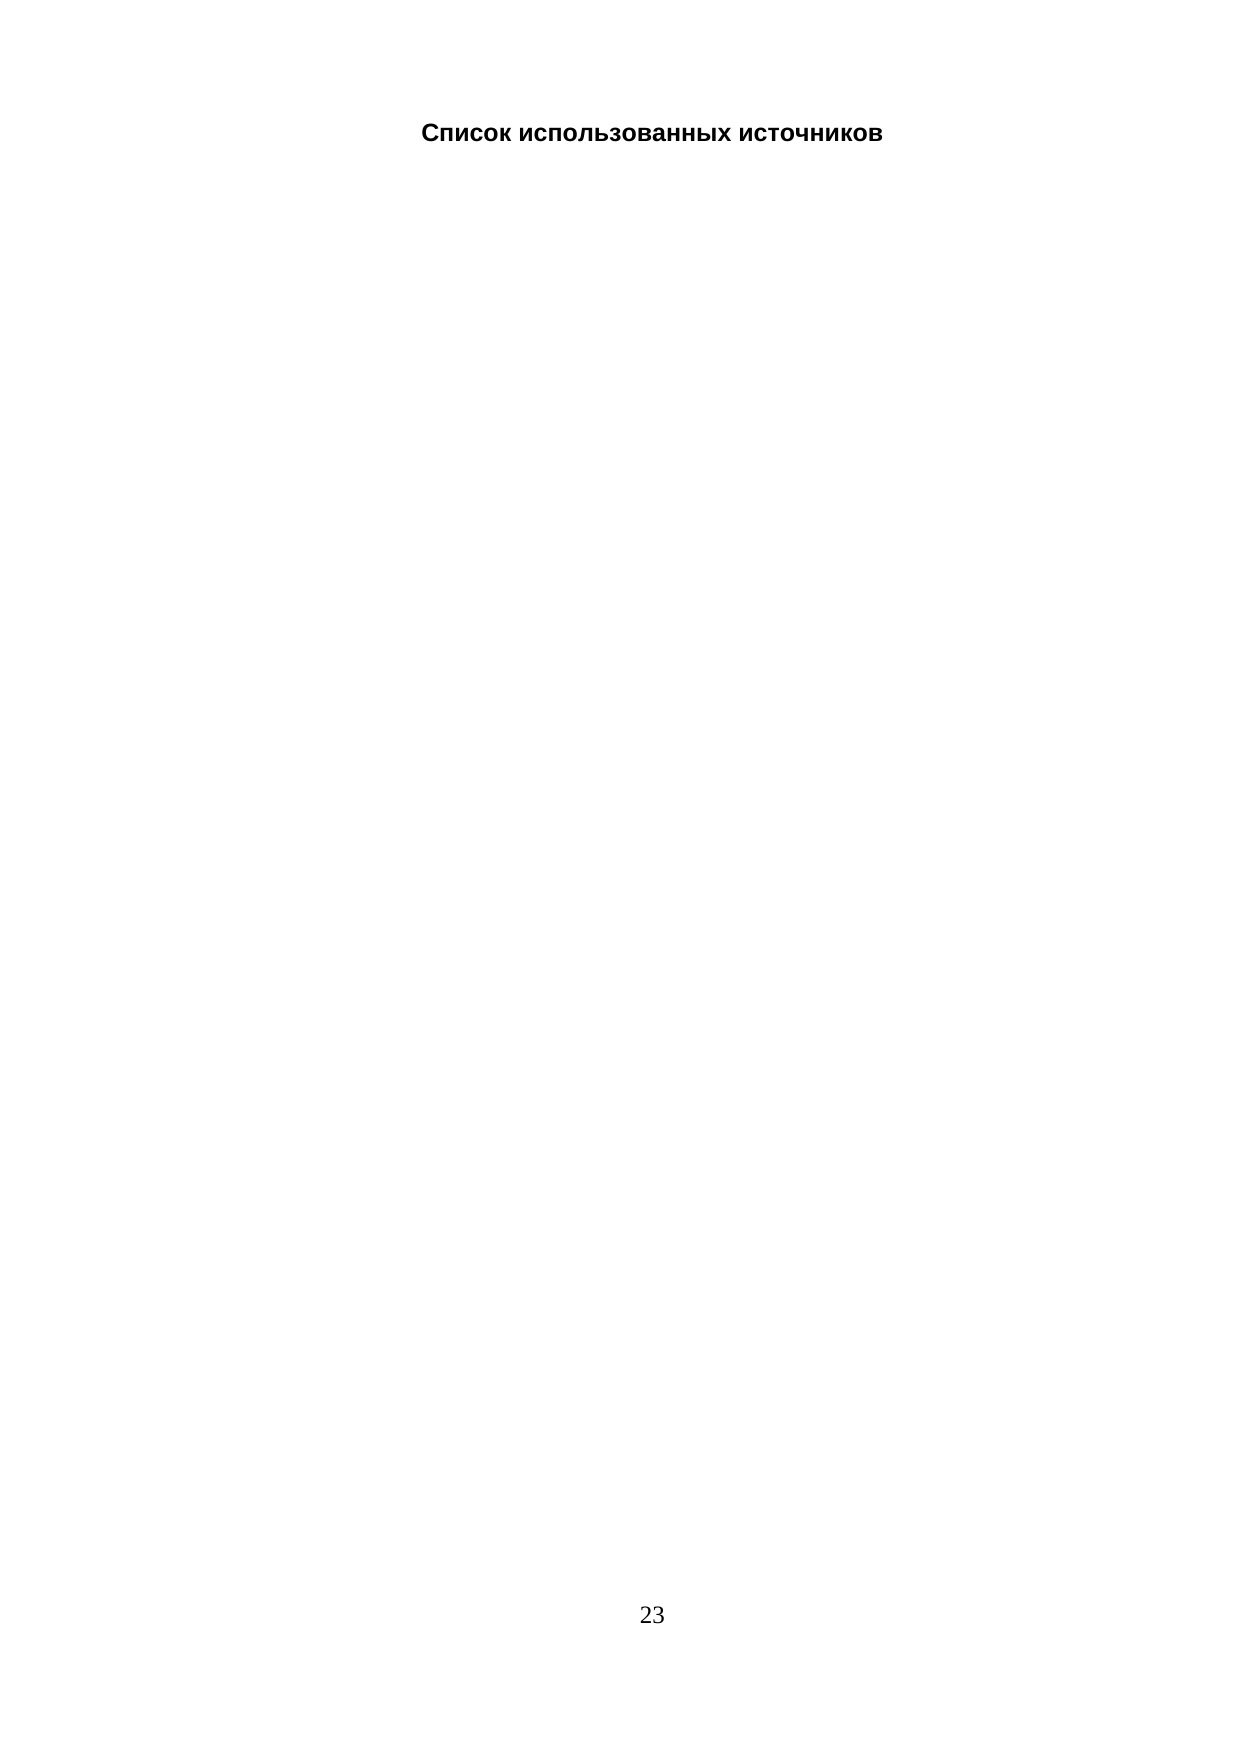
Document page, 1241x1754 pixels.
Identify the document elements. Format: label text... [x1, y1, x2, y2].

text Список использованных источников [182, 118, 1122, 147]
